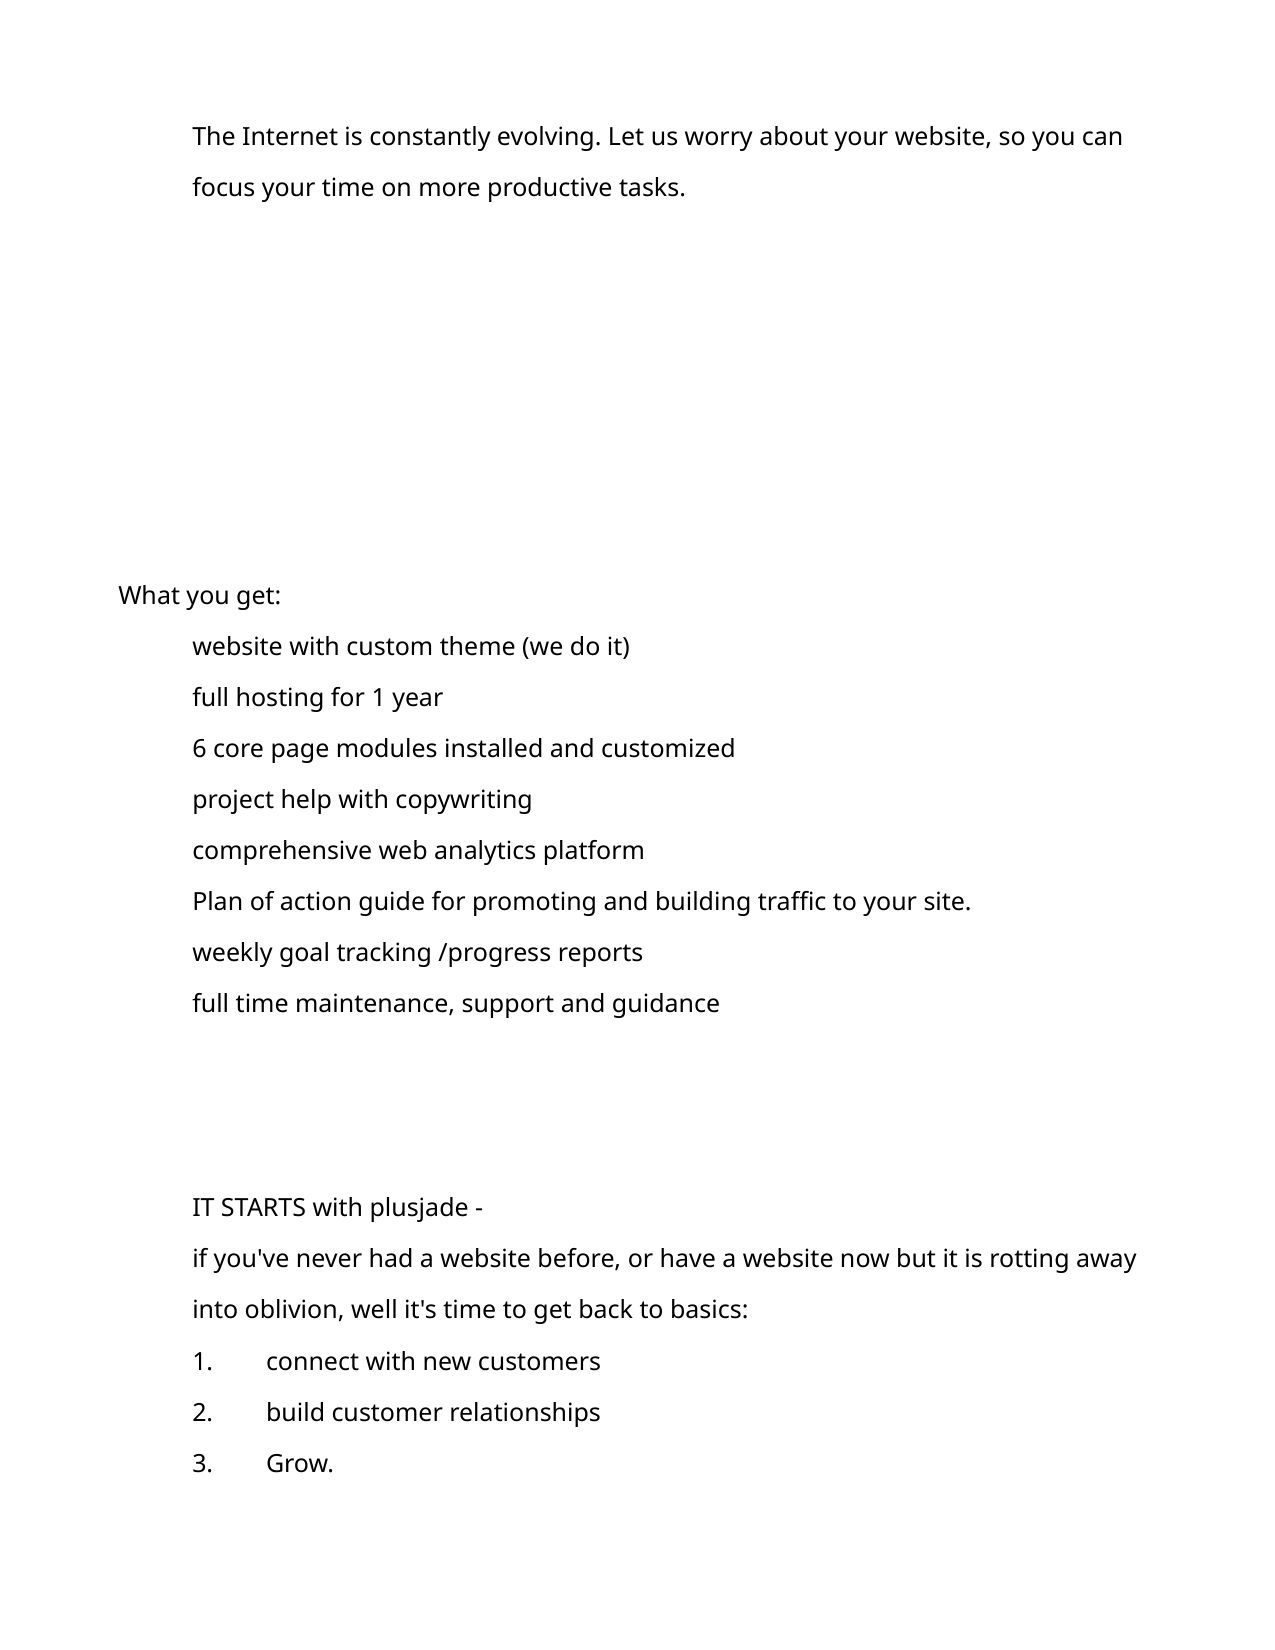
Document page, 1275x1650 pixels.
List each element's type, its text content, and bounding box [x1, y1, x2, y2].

text if you've never had a website before, or have a website now but it is rotting away into oblivion, well it's time to get back to basics: [192, 1241, 1157, 1326]
text The Internet is constantly evolving. Let us worry about your website, so you can focus your time on more productive tasks. [192, 118, 1157, 203]
list connect with new customers [192, 1343, 1157, 1377]
list build customer relationships [192, 1394, 1157, 1428]
text What you get: [118, 577, 1157, 612]
text full time maintenance, support and guidance [192, 986, 1157, 1020]
list Grow. [192, 1445, 1157, 1479]
text weekly goal tracking /progress reports [192, 935, 1157, 969]
text full hosting for 1 year [192, 679, 1157, 714]
text 6 core page modules installed and customized [192, 731, 1157, 765]
text comprehensive web analytics platform [192, 833, 1157, 867]
text Plan of action guide for promoting and building traffic to your site. [192, 884, 1157, 918]
text IT STARTS with plusjade - [192, 1190, 1157, 1224]
text website with custom theme (we do it) [192, 628, 1157, 663]
text project help with copywriting [192, 782, 1157, 816]
